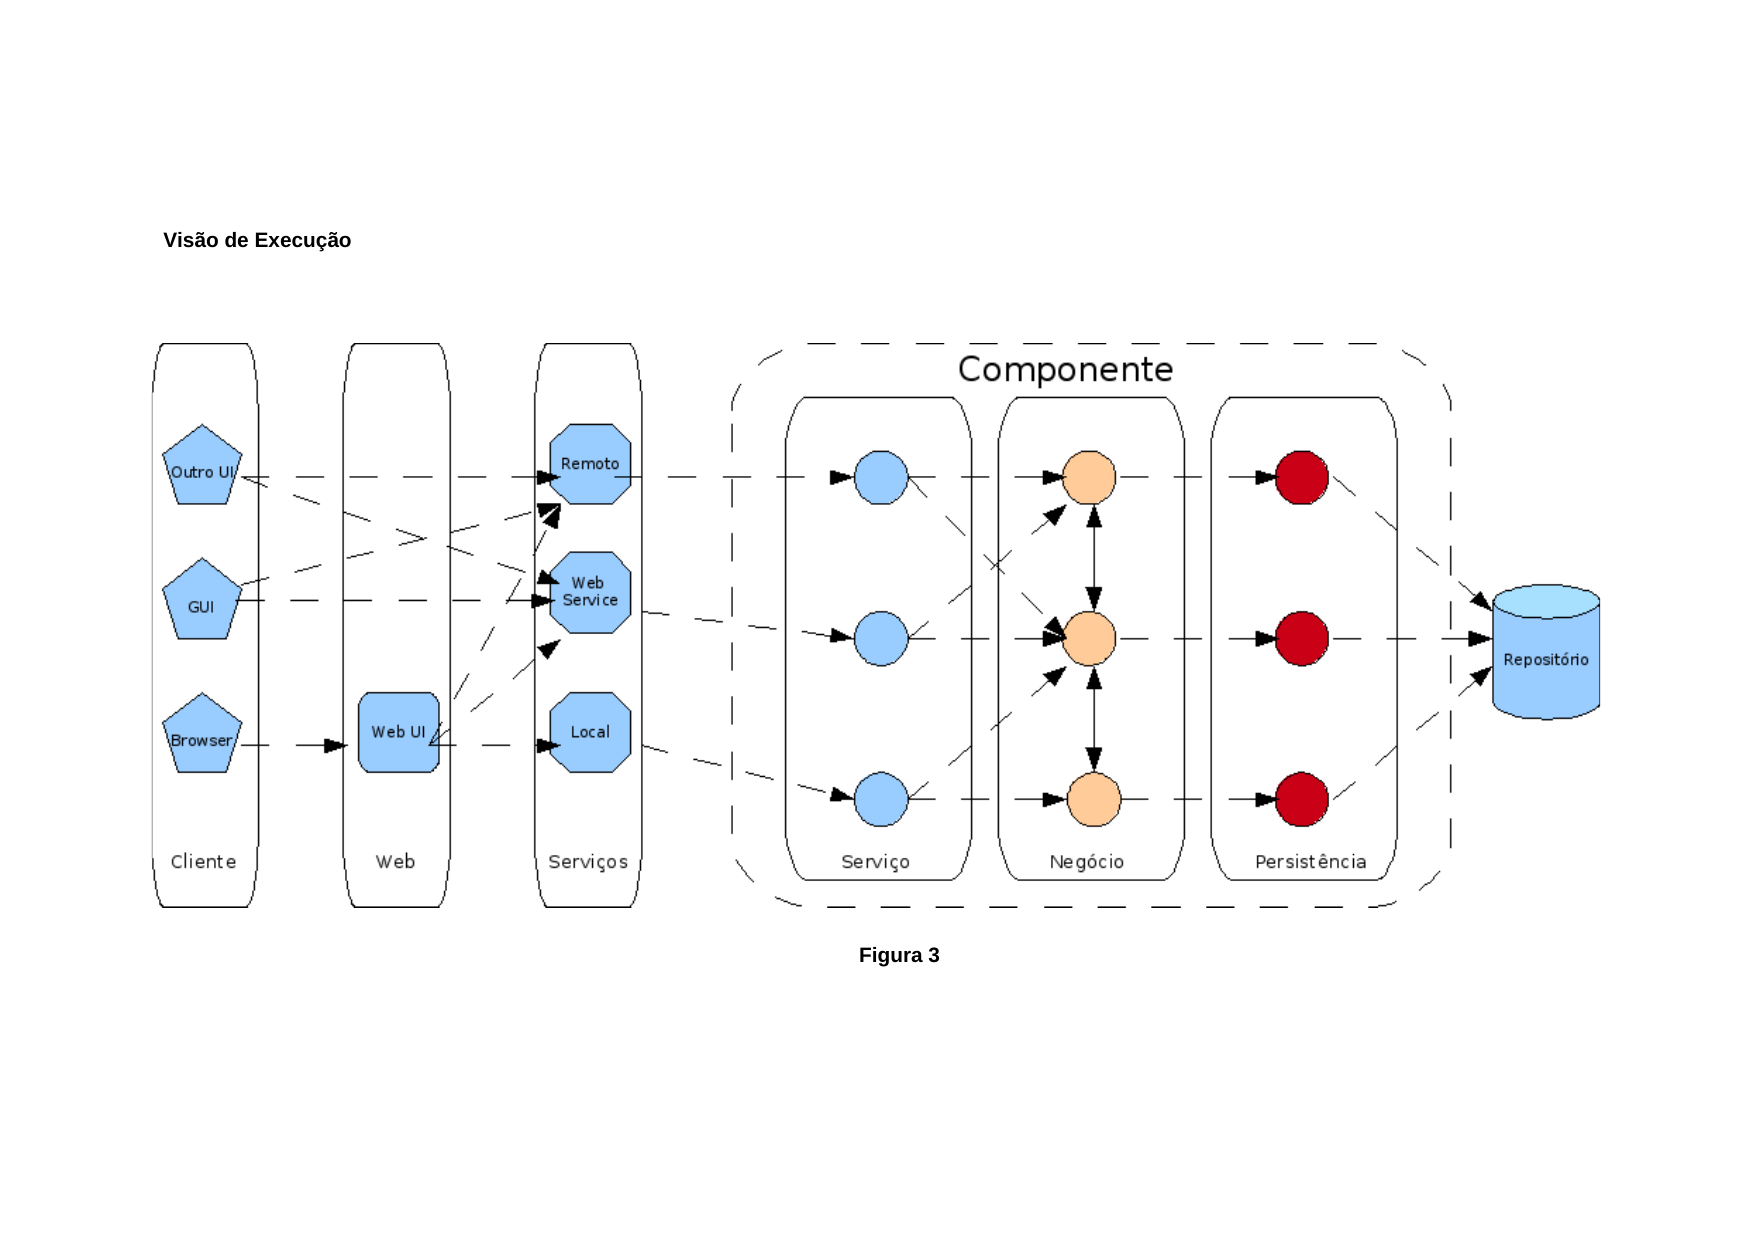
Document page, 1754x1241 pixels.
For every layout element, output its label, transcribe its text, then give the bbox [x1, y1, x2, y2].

text Figura 3 [163, 944, 1636, 968]
picture [151, 343, 1601, 908]
text Visão de Execução [163, 228, 1636, 252]
